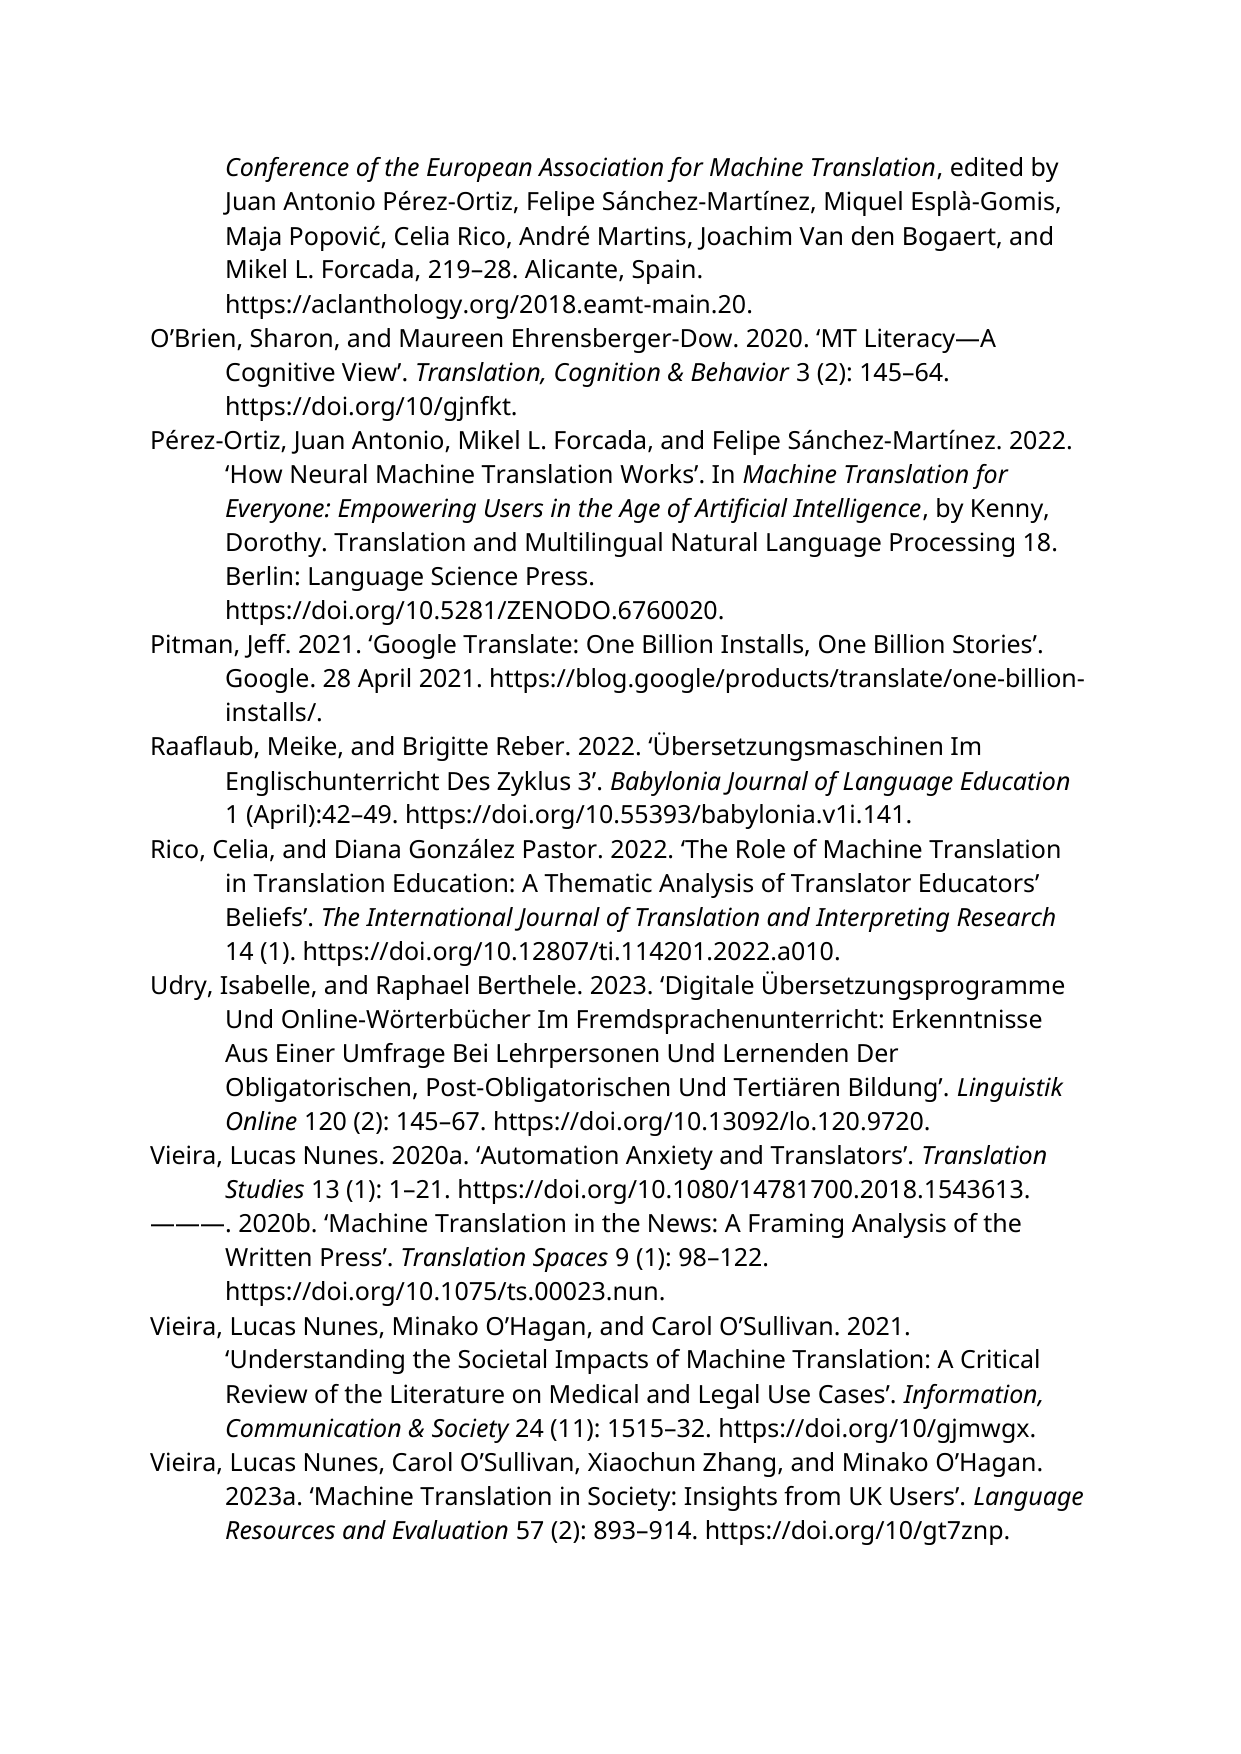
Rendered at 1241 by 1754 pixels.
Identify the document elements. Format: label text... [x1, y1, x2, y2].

text O’Brien, Sharon, and Maureen Ehrensberger-Dow. 2020. ‘MT Literacy—A Cognitive View’. Translation, Cognition & Behavior 3 (2): 145–64. https://doi.org/10/gjnfkt. [150, 320, 1090, 422]
text Raaflaub, Meike, and Brigitte Reber. 2022. ‘Übersetzungsmaschinen Im Englischunterricht Des Zyklus 3’. Babylonia Journal of Language Education 1 (April):42–49. https://doi.org/10.55393/babylonia.v1i.141. [150, 729, 1090, 831]
text Rico, Celia, and Diana González Pastor. 2022. ‘The Role of Machine Translation in Translation Education: A Thematic Analysis of Translator Educators’ Beliefs’. The International Journal of Translation and Interpreting Research 14 (1). https://doi.org/10.12807/ti.114201.2022.a010. [150, 831, 1090, 967]
text Pitman, Jeff. 2021. ‘Google Translate: One Billion Installs, One Billion Stories’. Google. 28 April 2021. https://blog.google/products/translate/one-billion-installs/. [150, 627, 1090, 729]
text Pérez-Ortiz, Juan Antonio, Mikel L. Forcada, and Felipe Sánchez-Martínez. 2022. ‘How Neural Machine Translation Works’. In Machine Translation for Everyone: Empowering Users in the Age of Artificial Intelligence, by Kenny, Dorothy. Translation and Multilingual Natural Language Processing 18. Berlin: Language Science Press. https://doi.org/10.5281/ZENODO.6760020. [150, 422, 1090, 627]
text Vieira, Lucas Nunes, Carol O’Sullivan, Xiaochun Zhang, and Minako O’Hagan. 2023a. ‘Machine Translation in Society: Insights from UK Users’. Language Resources and Evaluation 57 (2): 893–914. https://doi.org/10/gt7znp. [150, 1444, 1090, 1547]
text Udry, Isabelle, and Raphael Berthele. 2023. ‘Digitale Übersetzungsprogramme Und Online-Wörterbücher Im Fremdsprachenunterricht: Erkenntnisse Aus Einer Umfrage Bei Lehrpersonen Und Lernenden Der Obligatorischen, Post-Obligatorischen Und Tertiären Bildung’. Linguistik Online 120 (2): 145–67. https://doi.org/10.13092/lo.120.9720. [150, 967, 1090, 1138]
text Vieira, Lucas Nunes. 2020a. ‘Automation Anxiety and Translators’. Translation Studies 13 (1): 1–21. https://doi.org/10.1080/14781700.2018.1543613. [150, 1138, 1090, 1206]
text Conference of the European Association for Machine Translation, edited by Juan Antonio Pérez-Ortiz, Felipe Sánchez-Martínez, Miquel Esplà-Gomis, Maja Popović, Celia Rico, André Martins, Joachim Van den Bogaert, and Mikel L. Forcada, 219–28. Alicante, Spain. https://aclanthology.org/2018.eamt-main.20. [150, 150, 1090, 320]
text ———. 2020b. ‘Machine Translation in the News: A Framing Analysis of the Written Press’. Translation Spaces 9 (1): 98–122. https://doi.org/10.1075/ts.00023.nun. [150, 1206, 1090, 1308]
text Vieira, Lucas Nunes, Minako O’Hagan, and Carol O’Sullivan. 2021. ‘Understanding the Societal Impacts of Machine Translation: A Critical Review of the Literature on Medical and Legal Use Cases’. Information, Communication & Society 24 (11): 1515–32. https://doi.org/10/gjmwgx. [150, 1308, 1090, 1444]
